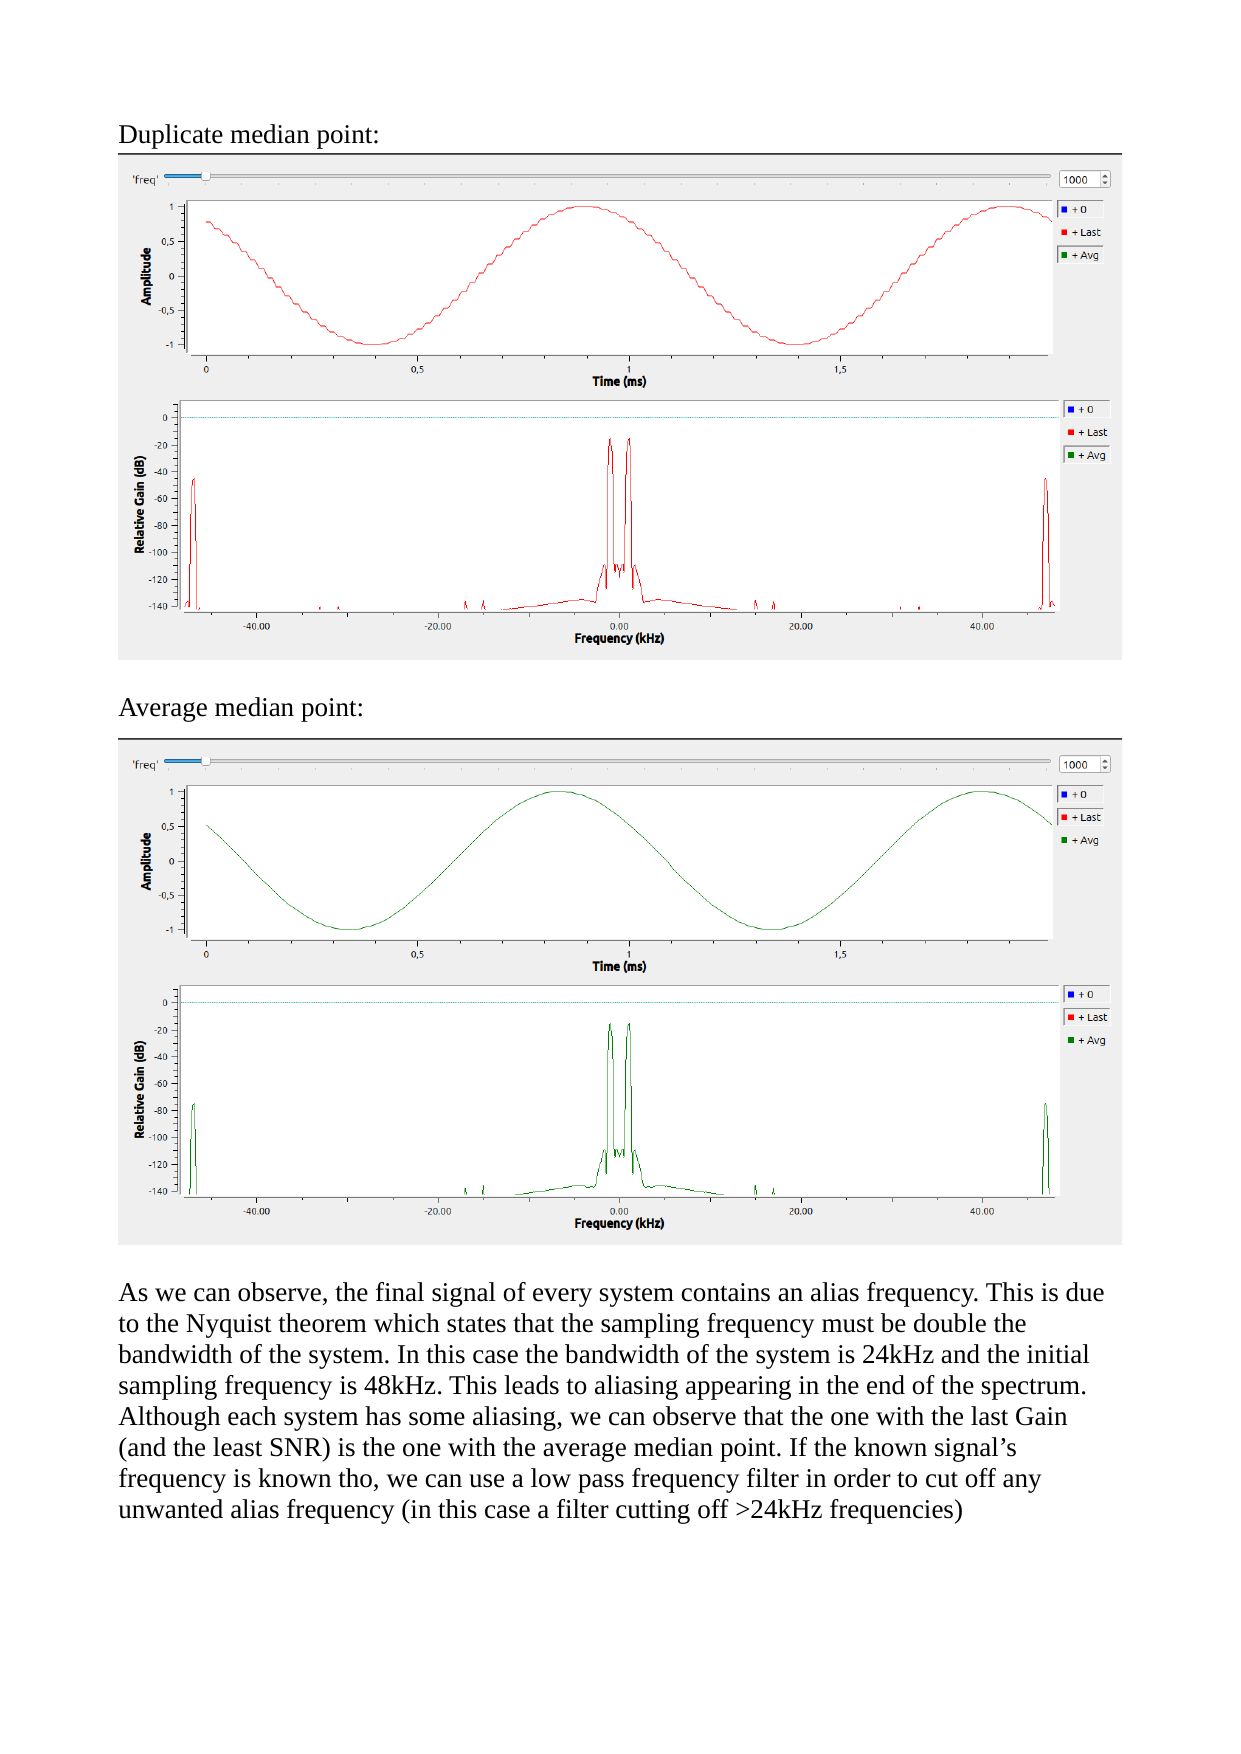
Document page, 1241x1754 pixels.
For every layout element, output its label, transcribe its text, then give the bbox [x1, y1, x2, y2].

text Duplicate median point: [118, 118, 1122, 149]
picture [118, 153, 1123, 660]
text Average median point: [118, 691, 1122, 722]
picture [118, 738, 1123, 1245]
text As we can observe, the final signal of every system contains an alias frequency. This is due to the Nyquist theorem which states that the sampling frequency must be double the bandwidth of the system. In this case the bandwidth of the system is 24kHz and the initial sampling frequency is 48kHz. This leads to aliasing appearing in the end of the spectrum. Although each system has some aliasing, we can observe that the one with the last Gain (and the least SNR) is the one with the average median point. If the known signal’s frequency is known tho, we can use a low pass frequency filter in order to cut off any unwanted alias frequency (in this case a filter cutting off >24kHz frequencies) [118, 1276, 1122, 1525]
